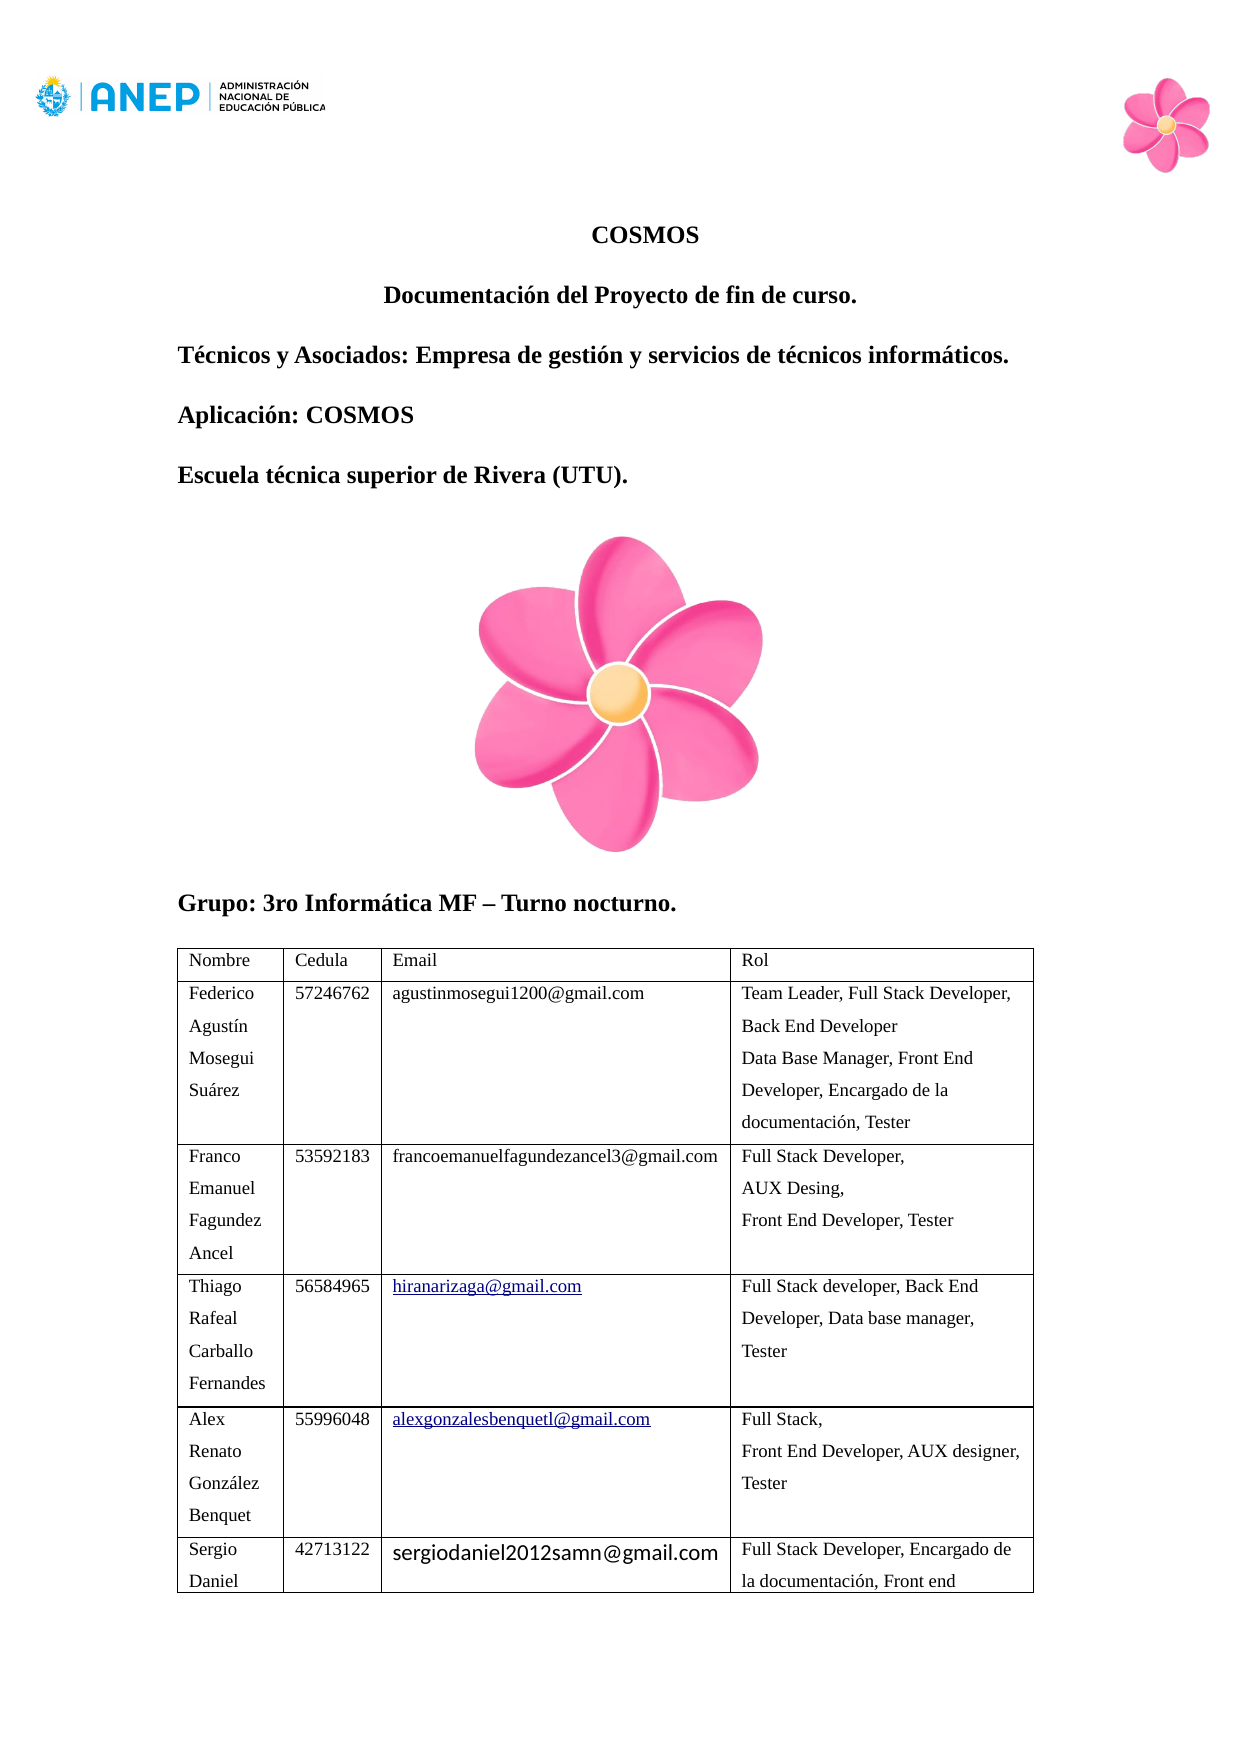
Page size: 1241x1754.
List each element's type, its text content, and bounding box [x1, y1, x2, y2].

text Técnicos y Asociados: Empresa de gestión y servicios de técnicos informáticos. [177, 340, 1063, 369]
text Documentación del Proyecto de fin de curso. [177, 280, 1063, 309]
table_cell francoemanuelfagundezancel3@gmail.com [382, 1145, 730, 1274]
table_header Nombre [178, 949, 283, 981]
text COSMOS [177, 221, 1063, 249]
table_cell Full Stack developer, Back End Developer, Data base manager, Tester [731, 1275, 1033, 1406]
text Escuela técnica superior de Rivera (UTU). [177, 460, 1063, 488]
table_cell Alex Renato González Benquet [178, 1408, 283, 1537]
table_cell sergiodaniel2012samn@gmail.com [382, 1538, 730, 1592]
table_cell Thiago Rafeal Carballo Fernandes [178, 1275, 283, 1406]
table_cell Full Stack Developer, Encargado de la documentación, Front end [731, 1538, 1033, 1592]
table_cell agustinmosegui1200@gmail.com [382, 982, 730, 1144]
table_cell Full Stack, Front End Developer, AUX designer, Tester [731, 1408, 1033, 1537]
table_cell 56584965 [284, 1275, 381, 1406]
table_cell alexgonzalesbenquetl@gmail.com [382, 1408, 730, 1537]
table_header Email [382, 949, 730, 981]
table_header Cedula [284, 949, 381, 981]
table_cell hiranarizaga@gmail.com [382, 1275, 730, 1406]
table_cell Federico Agustín Mosegui Suárez [178, 982, 283, 1144]
table_cell Franco Emanuel Fagundez Ancel [178, 1145, 283, 1274]
table_cell Full Stack Developer, AUX Desing, Front End Developer, Tester [731, 1145, 1033, 1274]
table_cell Sergio Daniel [178, 1538, 283, 1592]
table_cell 53592183 [284, 1145, 381, 1274]
table_cell 55996048 [284, 1408, 381, 1537]
table_cell 57246762 [284, 982, 381, 1144]
text Grupo: 3ro Informática MF – Turno nocturno. [177, 888, 1063, 917]
table_cell 42713122 [284, 1538, 381, 1592]
text Aplicación: COSMOS [177, 400, 1063, 429]
table_cell Team Leader, Full Stack Developer, Back End Developer Data Base Manager, Front End Developer, Encargado de la documentación, Tester [731, 982, 1033, 1144]
table_header Rol [731, 949, 1033, 981]
